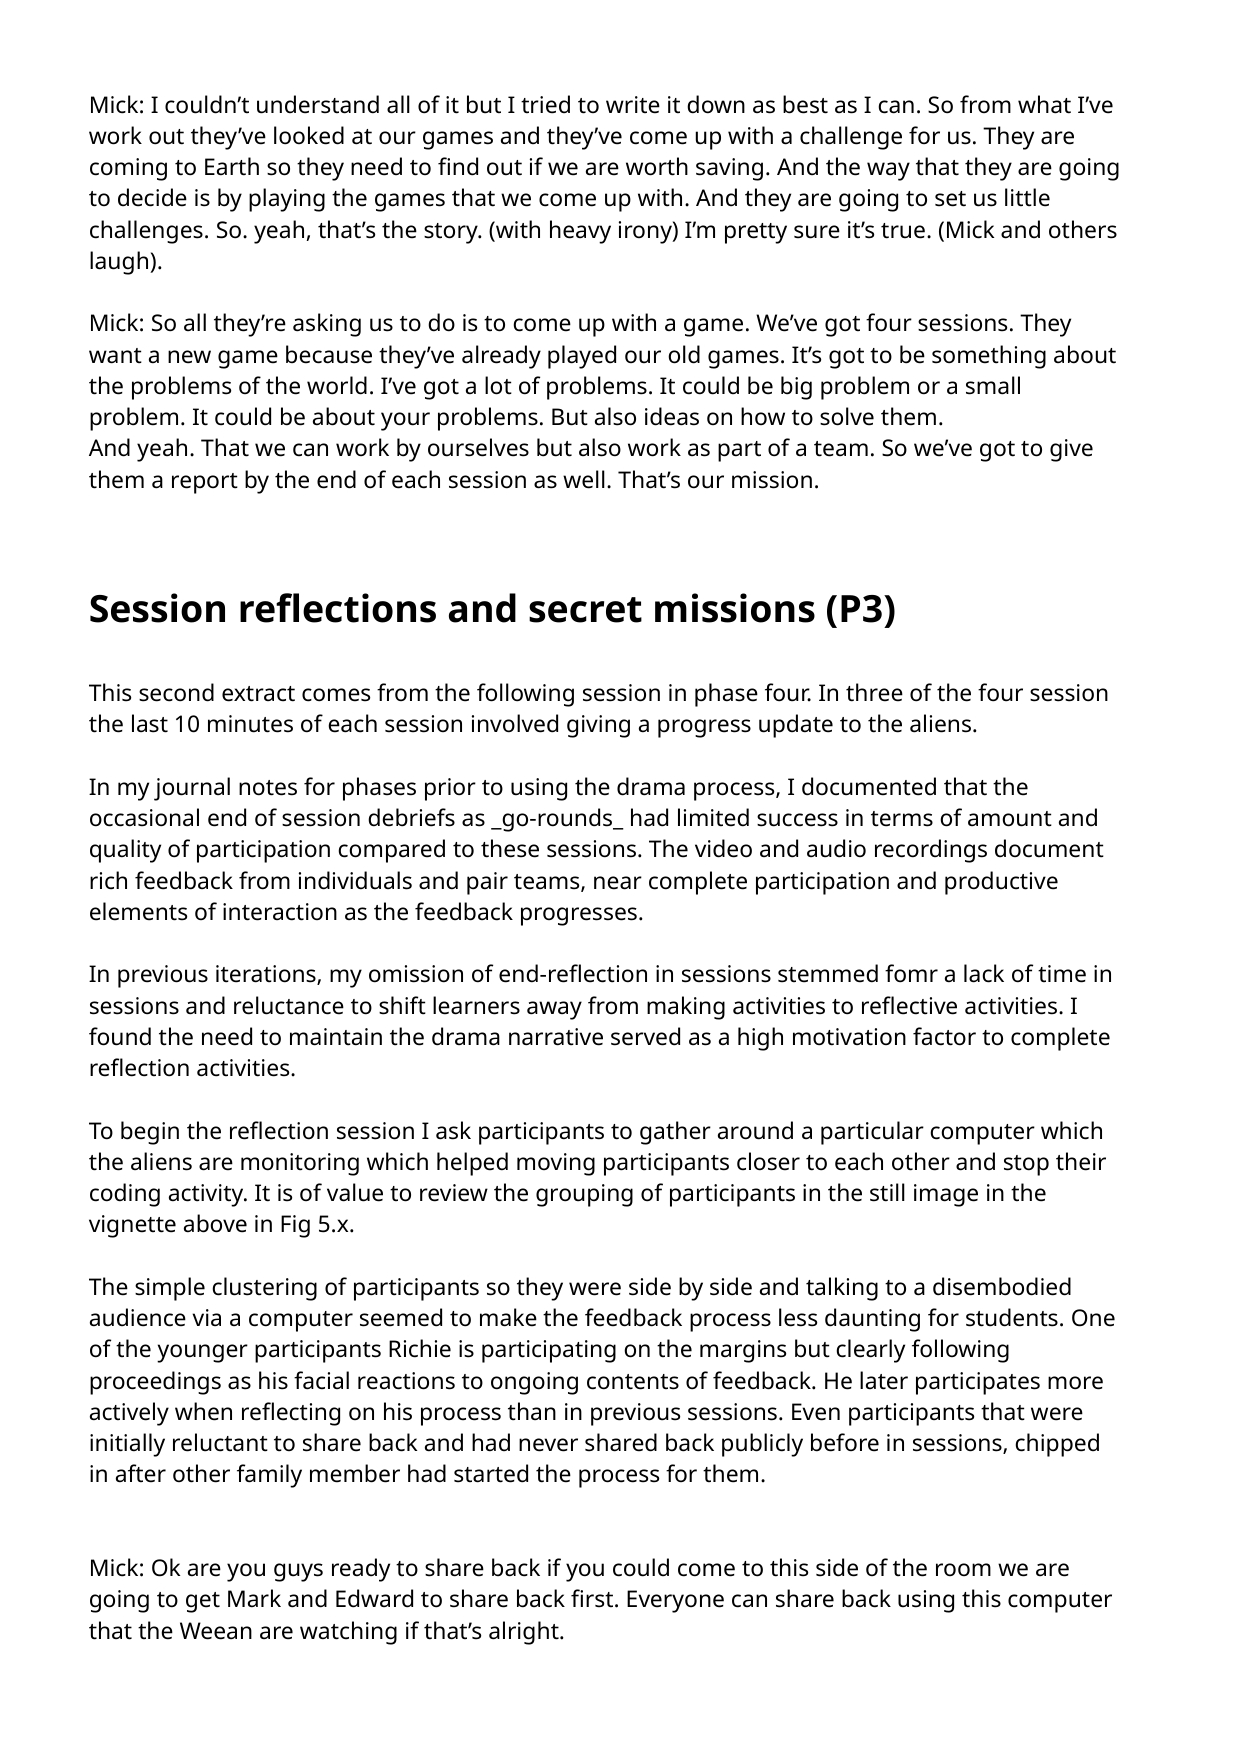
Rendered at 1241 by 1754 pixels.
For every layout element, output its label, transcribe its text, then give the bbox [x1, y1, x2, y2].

text In my journal notes for phases prior to using the drama process, I documented that the occasional end of session debriefs as _go-rounds_ had limited success in terms of amount and quality of participation compared to these sessions. The video and audio recordings document rich feedback from individuals and pair teams, near complete participation and productive elements of interaction as the feedback progresses. [88, 771, 1122, 927]
text The simple clustering of participants so they were side by side and talking to a disembodied audience via a computer seemed to make the feedback process less daunting for students. One of the younger participants Richie is participating on the margins but clearly following proceedings as his facial reactions to ongoing contents of feedback. He later participates more actively when reflecting on his process than in previous sessions. Even participants that were initially reluctant to share back and had never shared back publicly before in sessions, chipped in after other family member had started the process for them. [88, 1271, 1122, 1489]
text And yeah. That we can work by ourselves but also work as part of a team. So we’ve got to give them a report by the end of each session as well. That’s our mission. [88, 432, 1122, 495]
text Mick: Ok are you guys ready to share back if you could come to this side of the room we are going to get Mark and Edward to share back first. Everyone can share back using this computer that the Weean are watching if that’s alright. [88, 1552, 1122, 1646]
text Mick: I couldn’t understand all of it but I tried to write it down as best as I can. So from what I’ve work out they’ve looked at our games and they’ve come up with a challenge for us. They are coming to Earth so they need to find out if we are worth saving. And the way that they are going to decide is by playing the games that we come up with. And they are going to set us little challenges. So. yeah, that’s the story. (with heavy irony) I’m pretty sure it’s true. (Mick and others laugh). [88, 88, 1122, 276]
text In previous iterations, my omission of end-reflection in sessions stemmed fomr a lack of time in sessions and reluctance to shift learners away from making activities to reflective activities. I found the need to maintain the drama narrative served as a high motivation factor to complete reflection activities. [88, 958, 1122, 1083]
text To begin the reflection session I ask participants to gather around a particular computer which the aliens are monitoring which helped moving participants closer to each other and stop their coding activity. It is of value to review the grouping of participants in the still image in the vignette above in Fig 5.x. [88, 1114, 1122, 1239]
subtitle Session reflections and secret missions (P3) [88, 582, 1122, 633]
text Mick: So all they’re asking us to do is to come up with a game. We’ve got four sessions. They want a new game because they’ve already played our old games. It’s got to be something about the problems of the world. I’ve got a lot of problems. It could be big problem or a small problem. It could be about your problems. But also ideas on how to solve them. [88, 307, 1122, 432]
text This second extract comes from the following session in phase four. In three of the four session the last 10 minutes of each session involved giving a progress update to the aliens. [88, 677, 1122, 739]
